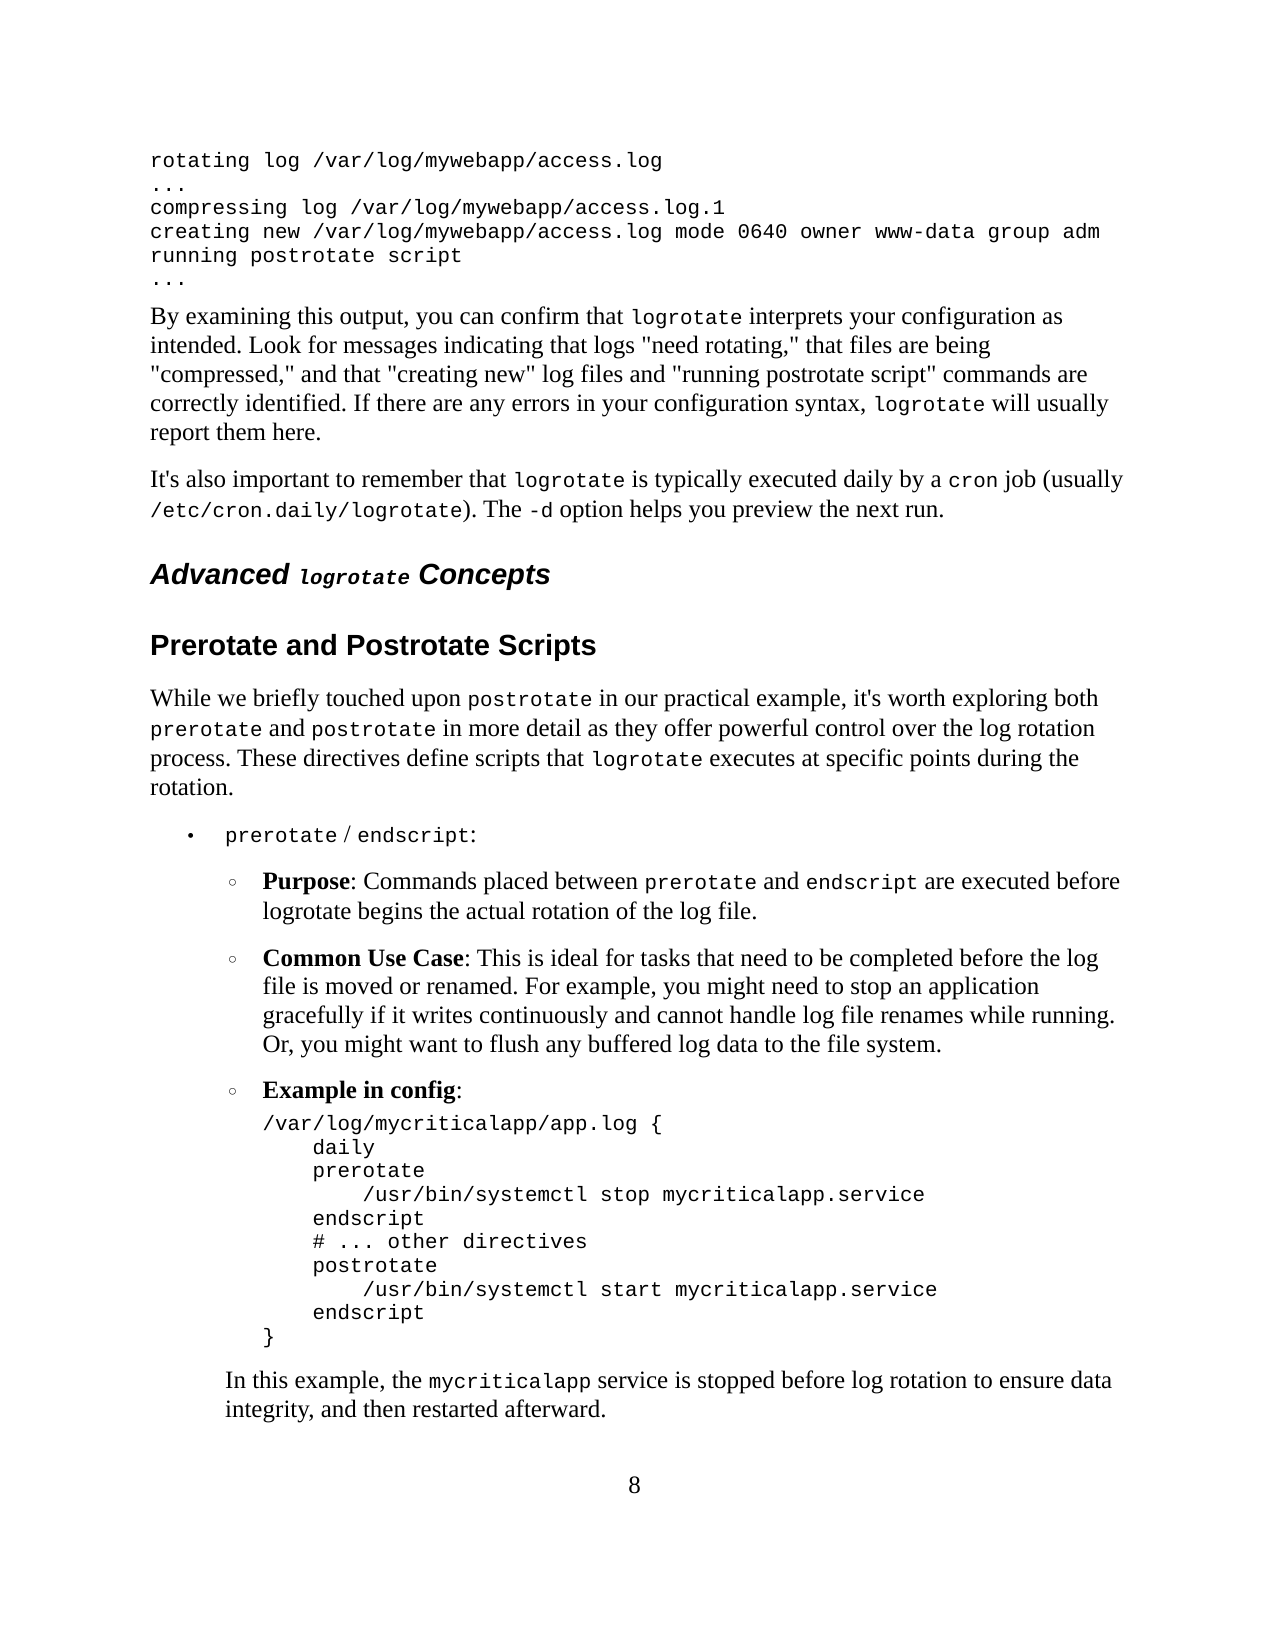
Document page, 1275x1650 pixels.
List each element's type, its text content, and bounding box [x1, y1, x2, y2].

list daily [225, 1137, 1125, 1161]
text compressing log /var/log/mywebapp/access.log.1 [150, 197, 1125, 221]
text ... [150, 174, 1125, 197]
subtitle Advanced logrotate Concepts [150, 557, 1125, 591]
list Common Use Case: This is ideal for tasks that need to be completed before the log file is moved or renamed. For example, you might need to stop an application gracefully if it writes continuously and cannot handle log file renames while running. Or, you might want to flush any buffered log data to the file system. [225, 943, 1125, 1058]
text ... [150, 268, 1125, 292]
list endscript [225, 1302, 1125, 1326]
list postrotate [225, 1255, 1125, 1279]
text While we briefly touched upon postrotate in our practical example, it's worth exploring both prerotate and postrotate in more detail as they offer powerful control over the log rotation process. These directives define scripts that logrotate executes at specific points during the rotation. [150, 683, 1125, 801]
list } [225, 1326, 1125, 1350]
list # ... other directives [225, 1231, 1125, 1255]
list Purpose: Commands placed between prerotate and endscript are executed before logrotate begins the actual rotation of the log file. [225, 866, 1125, 925]
list In this example, the mycriticalapp service is stopped before log rotation to ensure data integrity, and then restarted afterward. [225, 1365, 1125, 1423]
text rotating log /var/log/mywebapp/access.log [150, 150, 1125, 174]
list endscript [225, 1208, 1125, 1231]
text By examining this output, you can confirm that logrotate interprets your configuration as intended. Look for messages indicating that logs "need rotating," that files are being "compressed," and that "creating new" log files and "running postrotate script" commands are correctly identified. If there are any errors in your configuration syntax, logrotate will usually report them here. [150, 301, 1125, 446]
list /var/log/mycriticalapp/app.log { [225, 1113, 1125, 1137]
list prerotate / endscript: [187, 819, 1125, 848]
list Example in config: [225, 1076, 1125, 1104]
text It's also important to remember that logrotate is typically executed daily by a cron job (usually /etc/cron.daily/logrotate). The -d option helps you preview the next run. [150, 464, 1125, 523]
list /usr/bin/systemctl start mycriticalapp.service [225, 1279, 1125, 1302]
subtitle Prerotate and Postrotate Scripts [150, 628, 1125, 662]
list prerotate [225, 1161, 1125, 1184]
list /usr/bin/systemctl stop mycriticalapp.service [225, 1184, 1125, 1208]
text creating new /var/log/mywebapp/access.log mode 0640 owner www-data group adm [150, 221, 1125, 244]
text running postrotate script [150, 244, 1125, 268]
